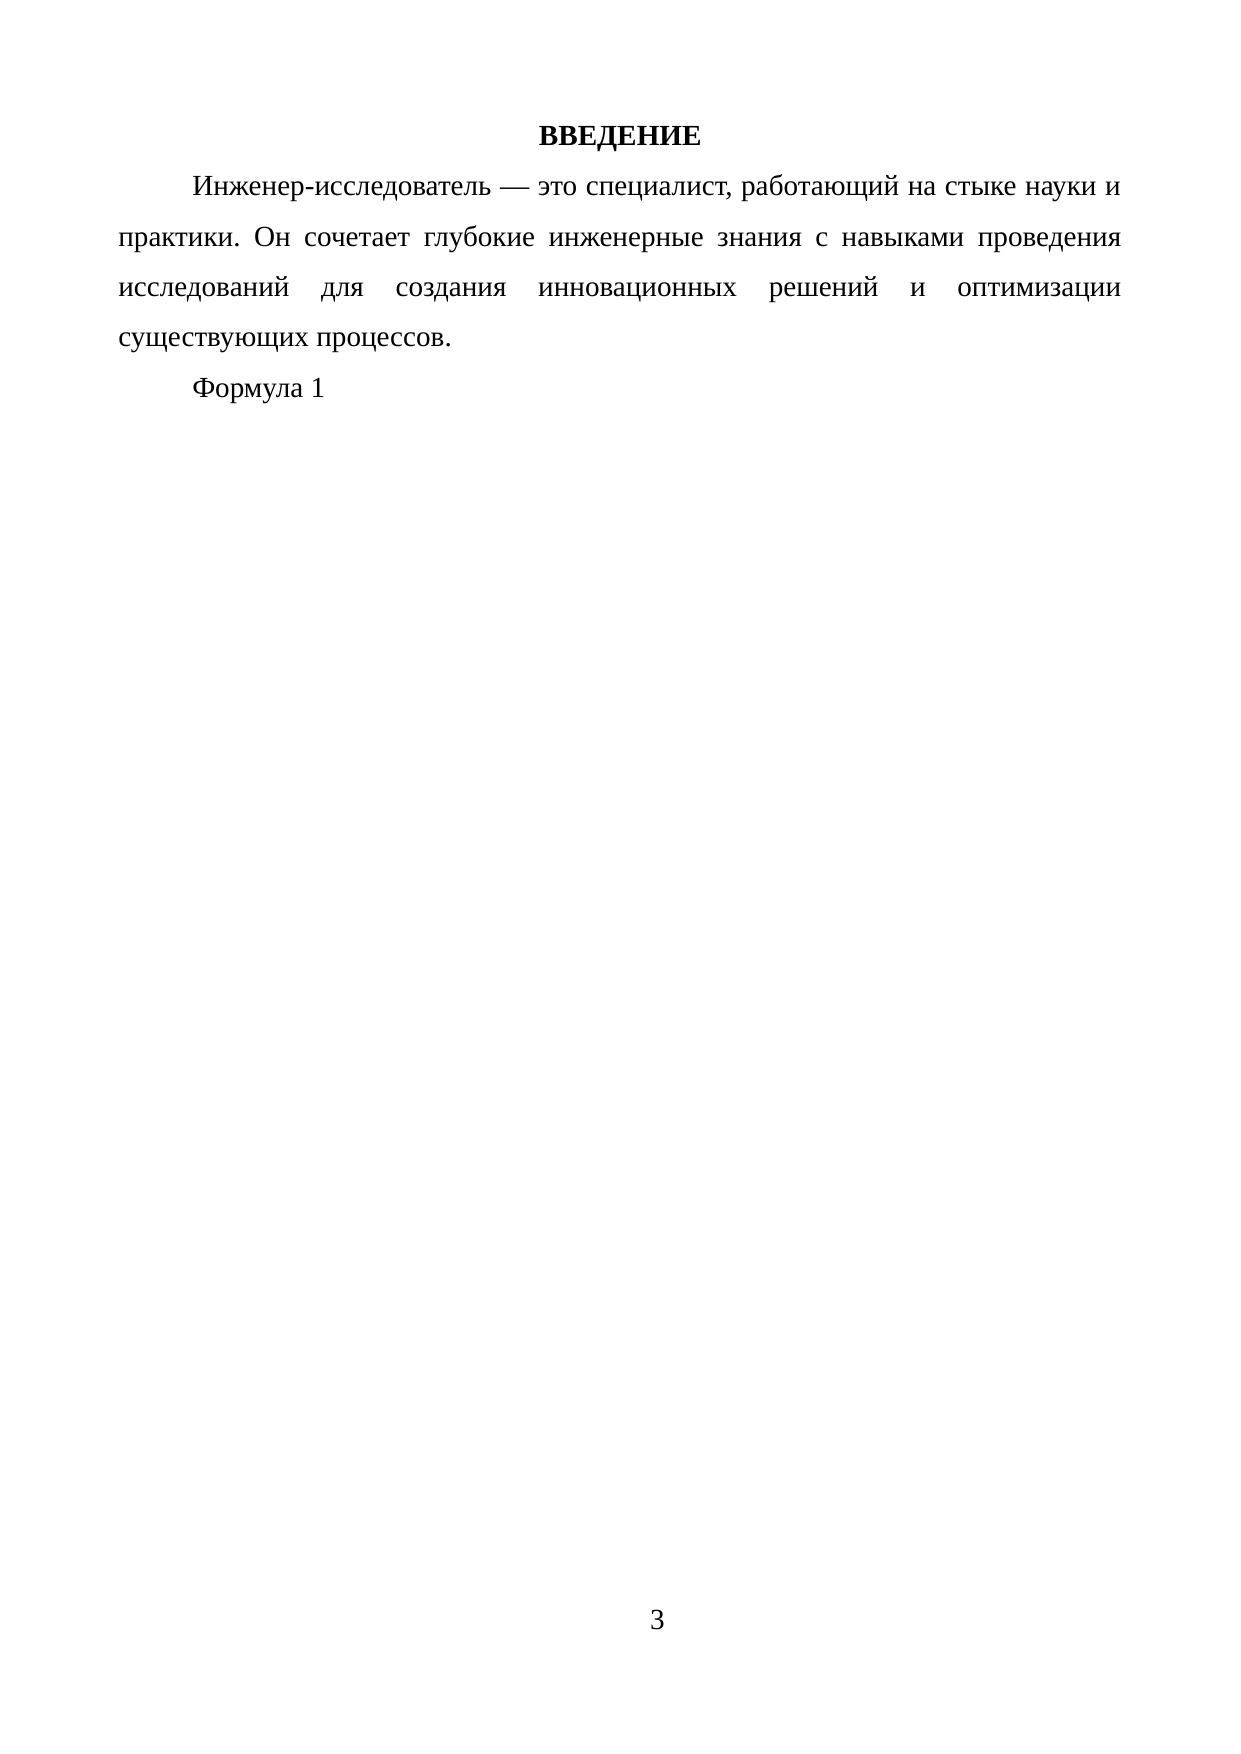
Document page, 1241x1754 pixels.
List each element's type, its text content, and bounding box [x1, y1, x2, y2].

subtitle ВВЕДЕНИЕ [118, 118, 1122, 152]
text Формула 1 [118, 370, 1122, 403]
text Инженер-исследователь — это специалист, работающий на стыке науки и практики. Он сочетает глубокие инженерные знания с навыками проведения исследований для создания инновационных решений и оптимизации существующих процессов. [118, 168, 1122, 353]
